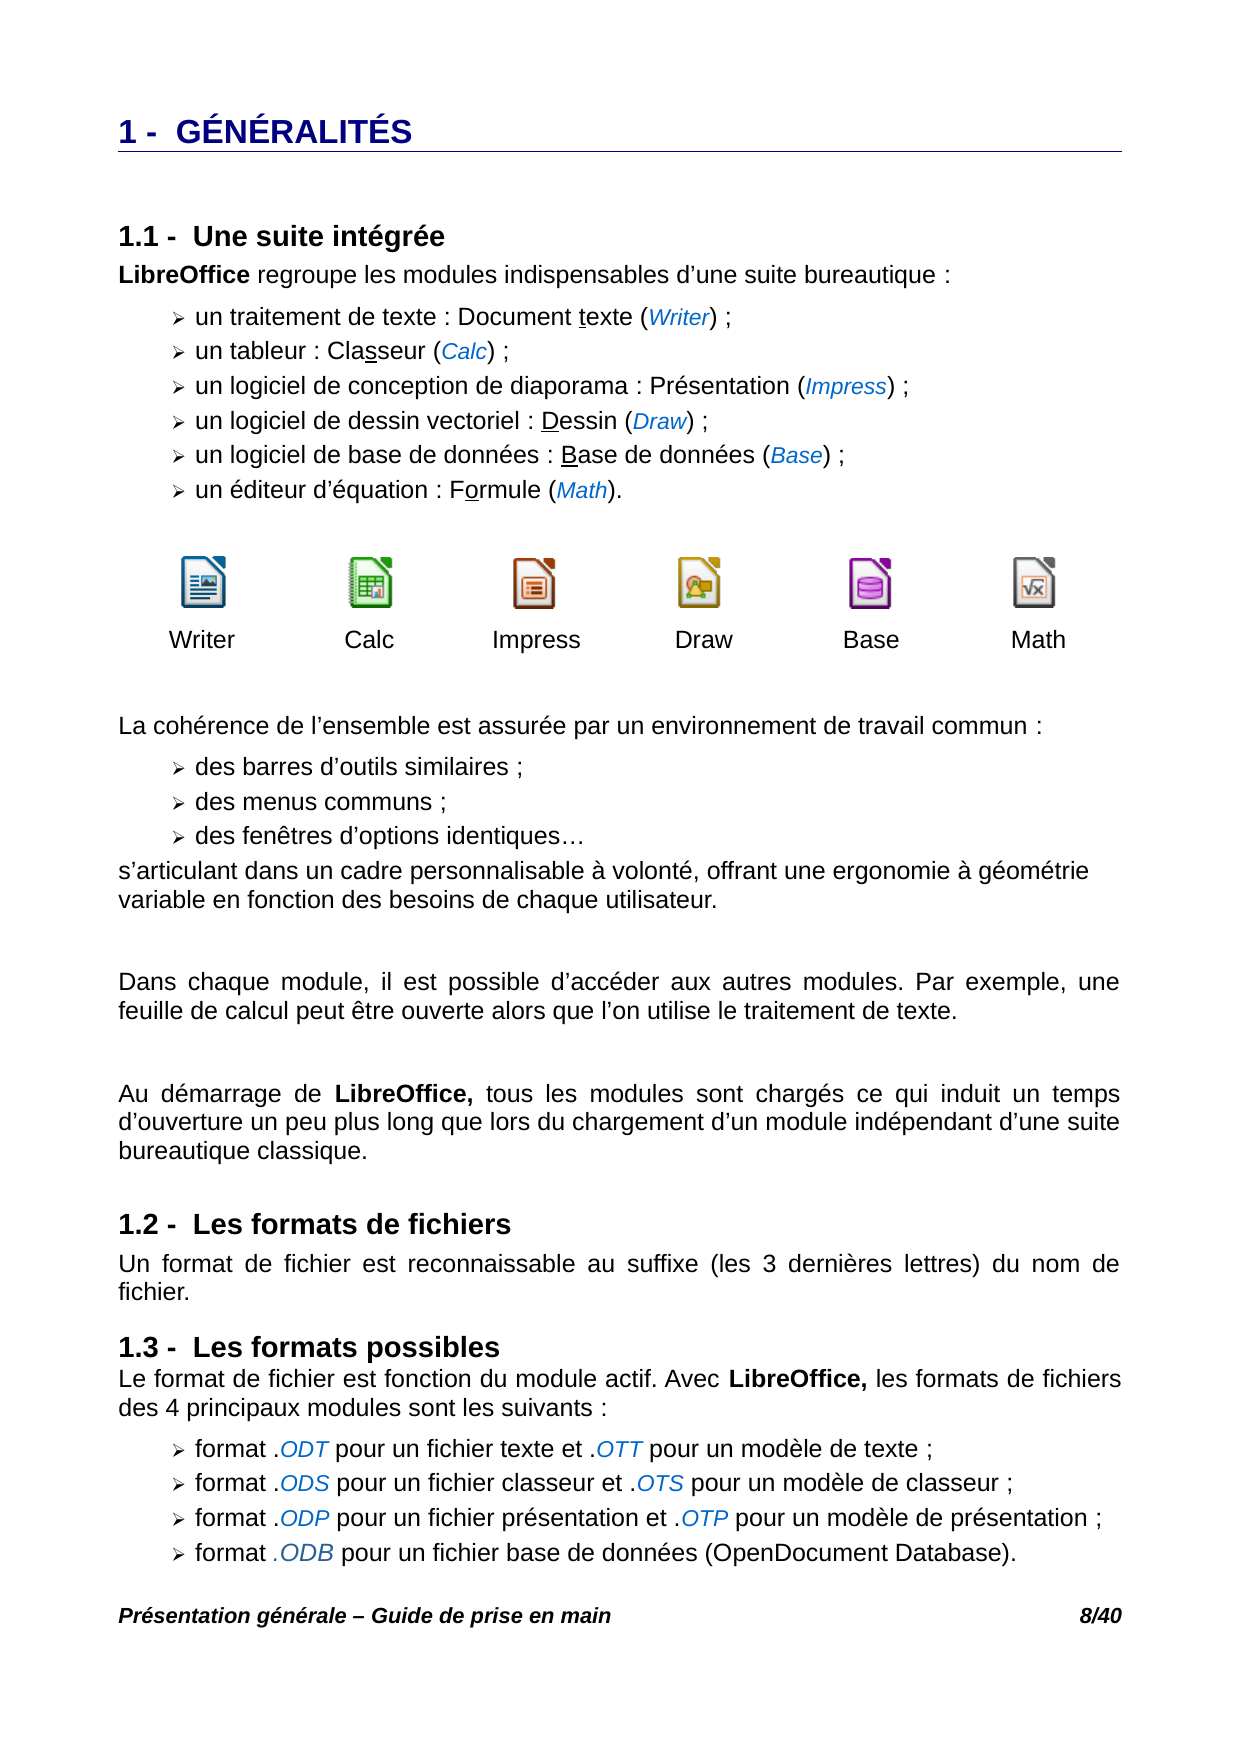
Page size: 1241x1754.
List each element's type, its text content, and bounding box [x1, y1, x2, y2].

table_header [285, 551, 453, 610]
table_header [620, 551, 787, 610]
table_cell Impress [453, 610, 620, 669]
list un tableur : Classeur (Calc) ; [171, 336, 1122, 365]
table_cell Writer [118, 610, 285, 669]
text Dans chaque module, il est possible d’accéder aux autres modules. Par exemple, une feuille de calcul peut être ouverte alors que l’on utilise le traitement de texte. [118, 967, 1122, 1025]
table_cell Base [788, 610, 955, 669]
list des menus communs ; [171, 787, 1122, 815]
list un logiciel de base de données : Base de données (Base) ; [171, 440, 1122, 469]
list un logiciel de conception de diaporama : Présentation (Impress) ; [171, 371, 1122, 400]
table_cell Calc [285, 610, 453, 669]
list des fenêtres d’options identiques… [171, 821, 1122, 850]
list format .ODP pour un fichier présentation et .OTP pour un modèle de présentation ; [171, 1503, 1122, 1532]
picture [347, 557, 397, 608]
list un traitement de texte : Document texte (Writer) ; [171, 302, 1122, 330]
subtitle Les formats de fichiers [118, 1207, 1122, 1240]
picture [1009, 557, 1060, 608]
picture [845, 558, 895, 609]
picture [674, 557, 725, 608]
text Un format de fichier est reconnaissable au suffixe (les 3 dernières lettres) du nom de fichier. [118, 1248, 1122, 1306]
subtitle Les formats possibles [118, 1330, 1122, 1364]
table_header [788, 551, 955, 610]
text Au démarrage de LibreOffice, tous les modules sont chargés ce qui induit un temps d’ouverture un peu plus long que lors du chargement d’un module indépendant d’une suite bureautique classique. [118, 1078, 1122, 1165]
table_cell Math [955, 610, 1122, 669]
subtitle Une suite intégrée [118, 219, 1122, 252]
table_cell Draw [620, 610, 787, 669]
text s’articulant dans un cadre personnalisable à volonté, offrant une ergonomie à géométrie variable en fonction des besoins de chaque utilisateur. [118, 856, 1122, 913]
picture [177, 556, 229, 608]
text LibreOffice regroupe les modules indispensables d’une suite bureautique : [118, 260, 1122, 289]
text Le format de fichier est fonction du module actif. Avec LibreOffice, les formats de fichiers des 4 principaux modules sont les suivants : [118, 1364, 1122, 1421]
text La cohérence de l’ensemble est assurée par un environnement de travail commun : [118, 711, 1122, 739]
list format .ODB pour un fichier base de données (OpenDocument Database). [171, 1538, 1122, 1567]
table_header [118, 551, 285, 610]
subtitle GÉNÉRALITÉS [118, 112, 1122, 151]
list des barres d’outils similaires ; [171, 752, 1122, 781]
table_header [955, 551, 1122, 610]
list format .ODT pour un fichier texte et .OTT pour un modèle de texte ; [171, 1434, 1122, 1462]
list un logiciel de dessin vectoriel : Dessin (Draw) ; [171, 406, 1122, 434]
list format .ODS pour un fichier classeur et .OTS pour un modèle de classeur ; [171, 1468, 1122, 1497]
table_header [453, 551, 620, 610]
list un éditeur d’équation : Formule (Math). [171, 475, 1122, 504]
picture [509, 558, 560, 609]
